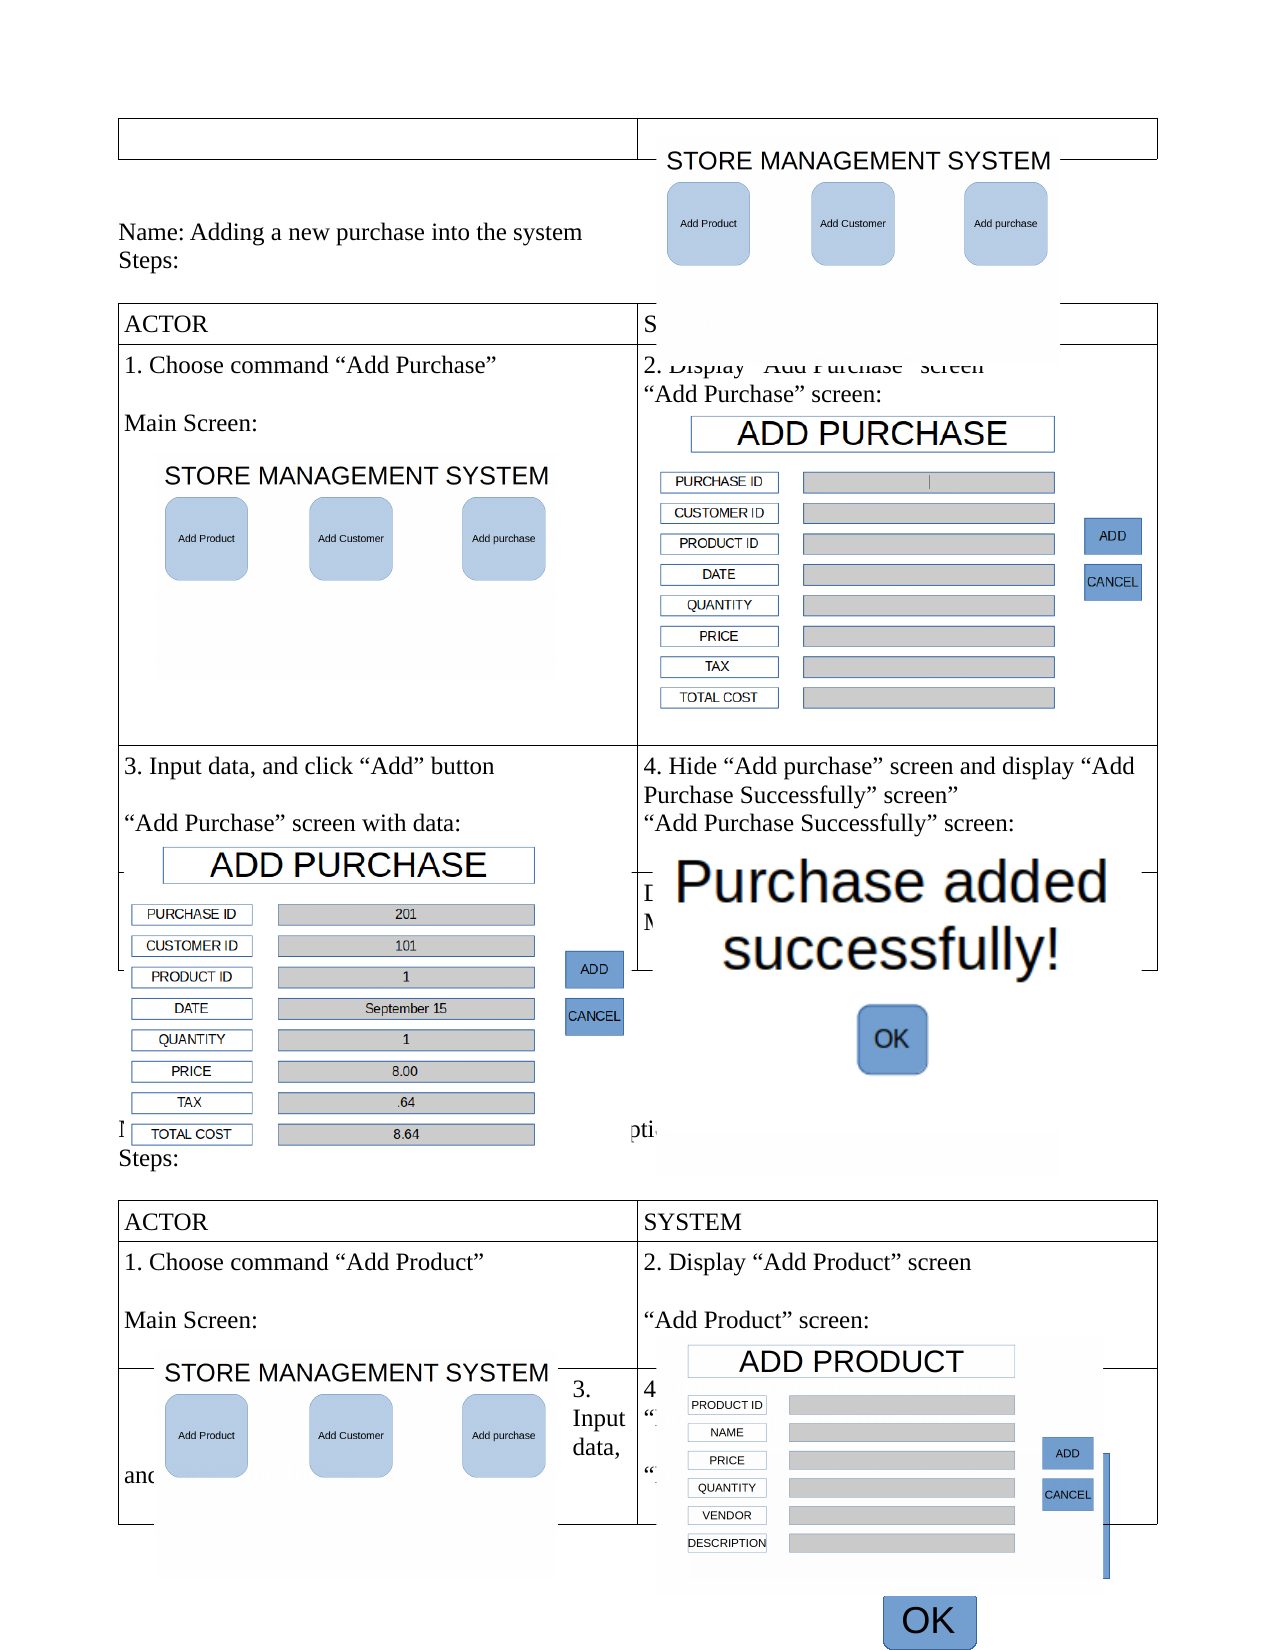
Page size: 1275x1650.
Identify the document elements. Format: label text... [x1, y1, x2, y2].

table_header ACTOR [119, 304, 637, 344]
table_cell Display “Main” screen: Main Screen: [638, 873, 652, 970]
table_cell 1. Choose command “Add Product” Main Screen: [119, 1242, 637, 1368]
table_header SYSTEM [638, 304, 656, 344]
text Steps: [118, 246, 656, 274]
table_cell 2. Display “Add Product” screen “Add Product” screen: [638, 1242, 1157, 1368]
table_cell 5. Click on “OK” button: [119, 119, 637, 159]
text [1061, 217, 1157, 246]
text Name: Adding a new purchase into the system [118, 217, 656, 246]
table_header SYSTEM [1061, 304, 1157, 344]
table_cell 3. Input data, and click “Add” button “Add Product” screen with data: [119, 1369, 154, 1524]
table_cell 5. Click on “OK” button: [632, 873, 637, 970]
table_cell 3. Input data, and click “Add” button “Add Purchase” screen with data: [119, 746, 637, 872]
table_header ACTOR [119, 1201, 637, 1241]
text [1061, 1143, 1157, 1172]
table_cell 4. Hide “Add product” screen and display “Product Duplicate Error” screen” “Product Duplicate Error” screen: [638, 1369, 656, 1524]
table_cell 3. Input data, and click “Add” button “Add Product” screen with data: [558, 1369, 637, 1524]
table_cell 1. Choose command “Add Purchase” Main Screen: [119, 345, 637, 745]
text Steps: [118, 1143, 656, 1172]
table_header SYSTEM [638, 1201, 1157, 1241]
table_cell 2. Display “Add Purchase” screen “Add Purchase” screen: [638, 345, 1157, 745]
table_cell Display “Main” screen: Main Screen: [638, 119, 1157, 159]
table_cell 4. Hide “Add purchase” screen and display “Add Purchase Successfully” screen” “Add Purchase Successfully” screen: [638, 746, 1157, 872]
table_cell 4. Hide “Add product” screen and display “Product Duplicate Error” screen” “Product Duplicate Error” screen: [1104, 1369, 1157, 1524]
text [1061, 246, 1157, 274]
text Name: Adding a new product into the system, exception [1061, 1114, 1157, 1143]
table_cell Display “Main” screen: Main Screen: [1142, 873, 1157, 970]
